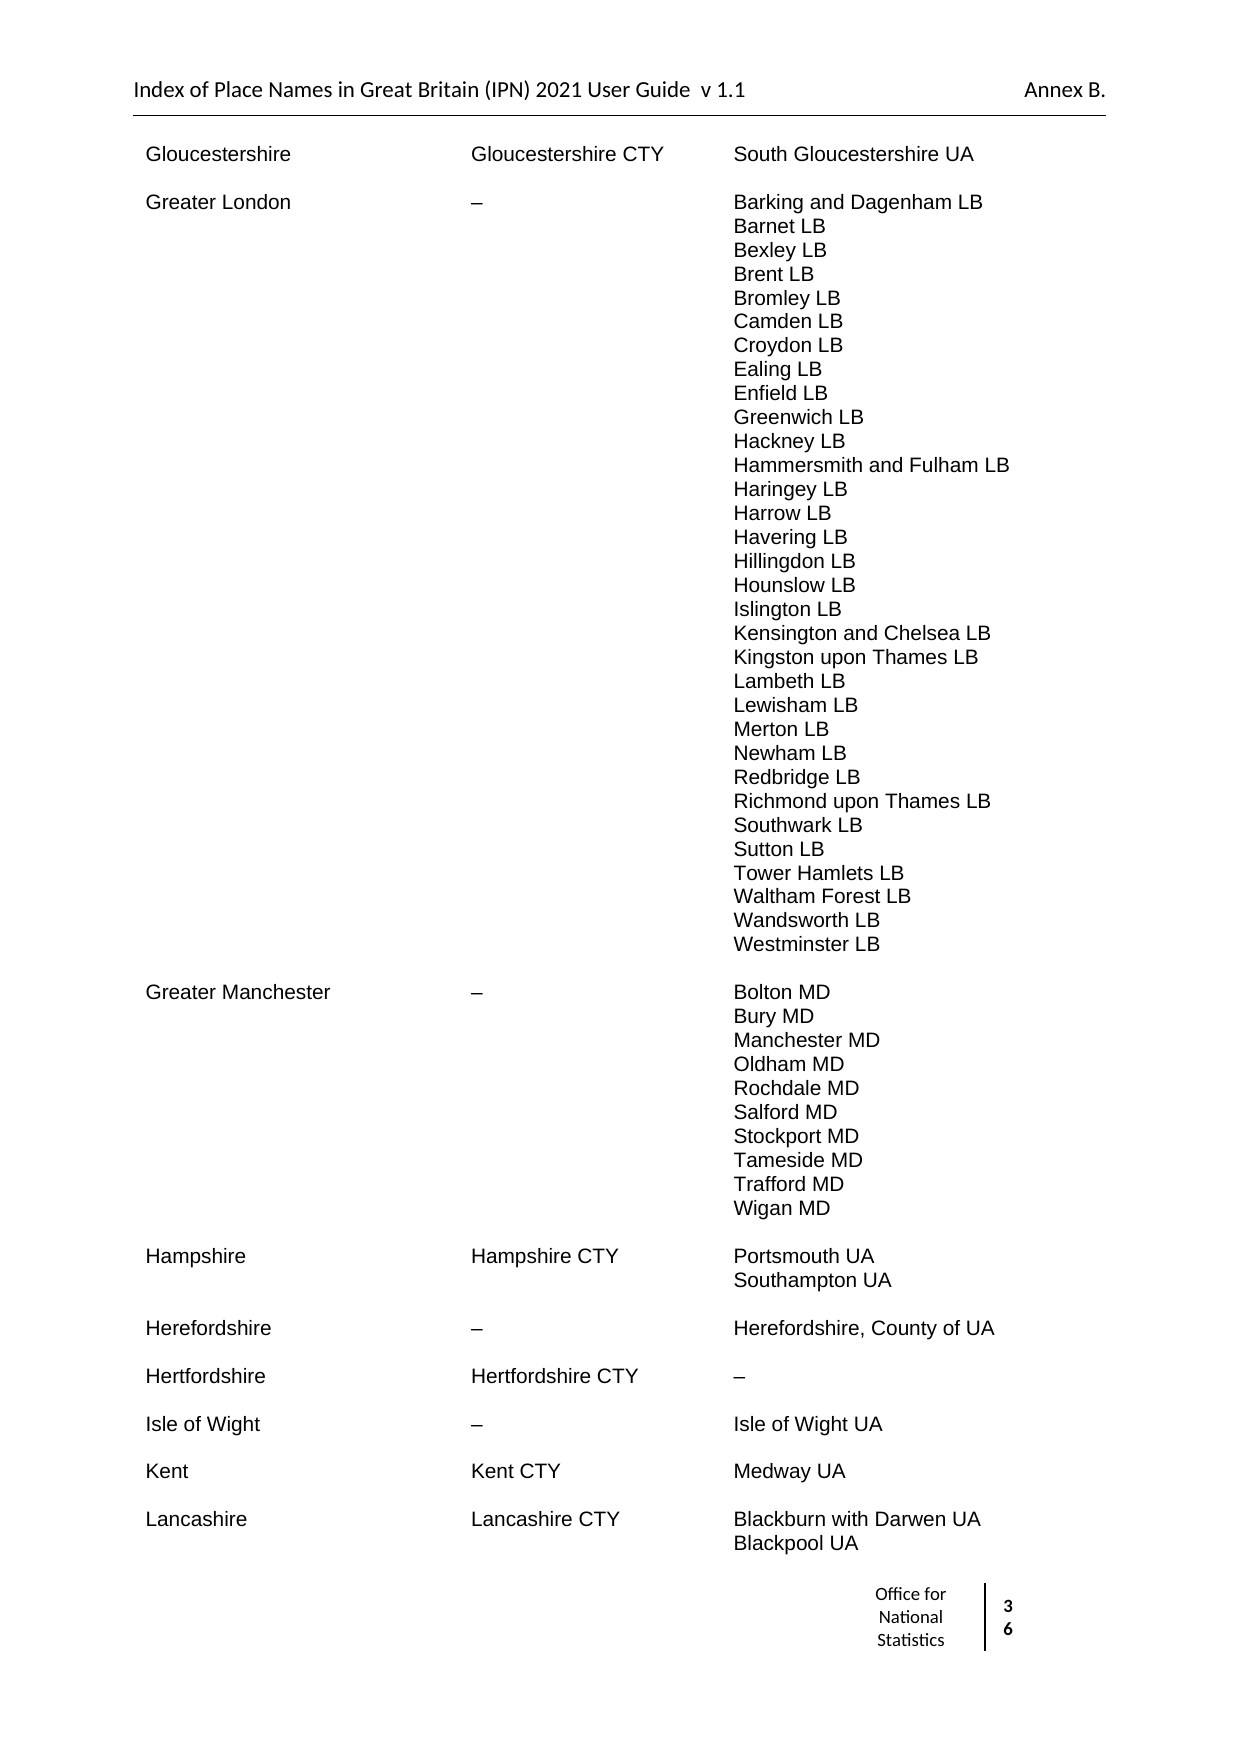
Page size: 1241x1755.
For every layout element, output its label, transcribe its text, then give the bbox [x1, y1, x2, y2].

text Barnet LB [145, 213, 1094, 237]
text Waltham Forest LB [145, 884, 1094, 908]
text Hammersmith and Fulham LB [145, 453, 1094, 477]
text Hillingdon LB [145, 549, 1094, 573]
text Greater Manchester – Bolton MD [145, 980, 1094, 1004]
text Bury MD [145, 1004, 1094, 1028]
text Sutton LB [145, 836, 1094, 860]
text Greenwich LB [145, 405, 1094, 429]
text Greater London – Barking and Dagenham LB [145, 189, 1094, 213]
text Oldham MD [145, 1052, 1094, 1076]
text Salford MD [145, 1100, 1094, 1124]
text Haringey LB [145, 477, 1094, 501]
text Richmond upon Thames LB [145, 788, 1094, 812]
text Harrow LB [145, 501, 1094, 525]
text Ealing LB [145, 357, 1094, 381]
text Lambeth LB [145, 669, 1094, 693]
text Kent Kent CTY Medway UA [145, 1459, 1094, 1483]
text Hackney LB [145, 429, 1094, 453]
text Hertfordshire Hertfordshire CTY – [145, 1363, 1094, 1387]
text Kingston upon Thames LB [145, 645, 1094, 669]
text Wigan MD [145, 1196, 1094, 1220]
text Stockport MD [145, 1124, 1094, 1148]
text Rochdale MD [145, 1076, 1094, 1100]
text Blackpool UA [145, 1531, 1094, 1555]
text Westminster LB [145, 932, 1094, 956]
text Merton LB [145, 717, 1094, 741]
text Lancashire Lancashire CTY Blackburn with Darwen UA [145, 1507, 1094, 1531]
text Redbridge LB [145, 764, 1094, 788]
text Islington LB [145, 597, 1094, 621]
text Hounslow LB [145, 573, 1094, 597]
text Havering LB [145, 525, 1094, 549]
text Newham LB [145, 741, 1094, 764]
text Kensington and Chelsea LB [145, 621, 1094, 645]
text Isle of Wight – Isle of Wight UA [145, 1411, 1094, 1435]
text Gloucestershire Gloucestershire CTY South Gloucestershire UA [145, 142, 1094, 166]
text Bexley LB [145, 237, 1094, 261]
text Southampton UA [145, 1268, 1094, 1292]
text Manchester MD [145, 1028, 1094, 1052]
text Croydon LB [145, 333, 1094, 357]
text Trafford MD [145, 1172, 1094, 1196]
text Lewisham LB [145, 693, 1094, 717]
text Wandsworth LB [145, 908, 1094, 932]
text Tower Hamlets LB [145, 860, 1094, 884]
text Herefordshire – Herefordshire, County of UA [145, 1316, 1094, 1339]
text Enfield LB [145, 381, 1094, 405]
text Southwark LB [145, 812, 1094, 836]
text Bromley LB [145, 285, 1094, 309]
text Camden LB [145, 309, 1094, 333]
text Hampshire Hampshire CTY Portsmouth UA [145, 1244, 1094, 1268]
text Brent LB [145, 261, 1094, 285]
text Tameside MD [145, 1148, 1094, 1172]
